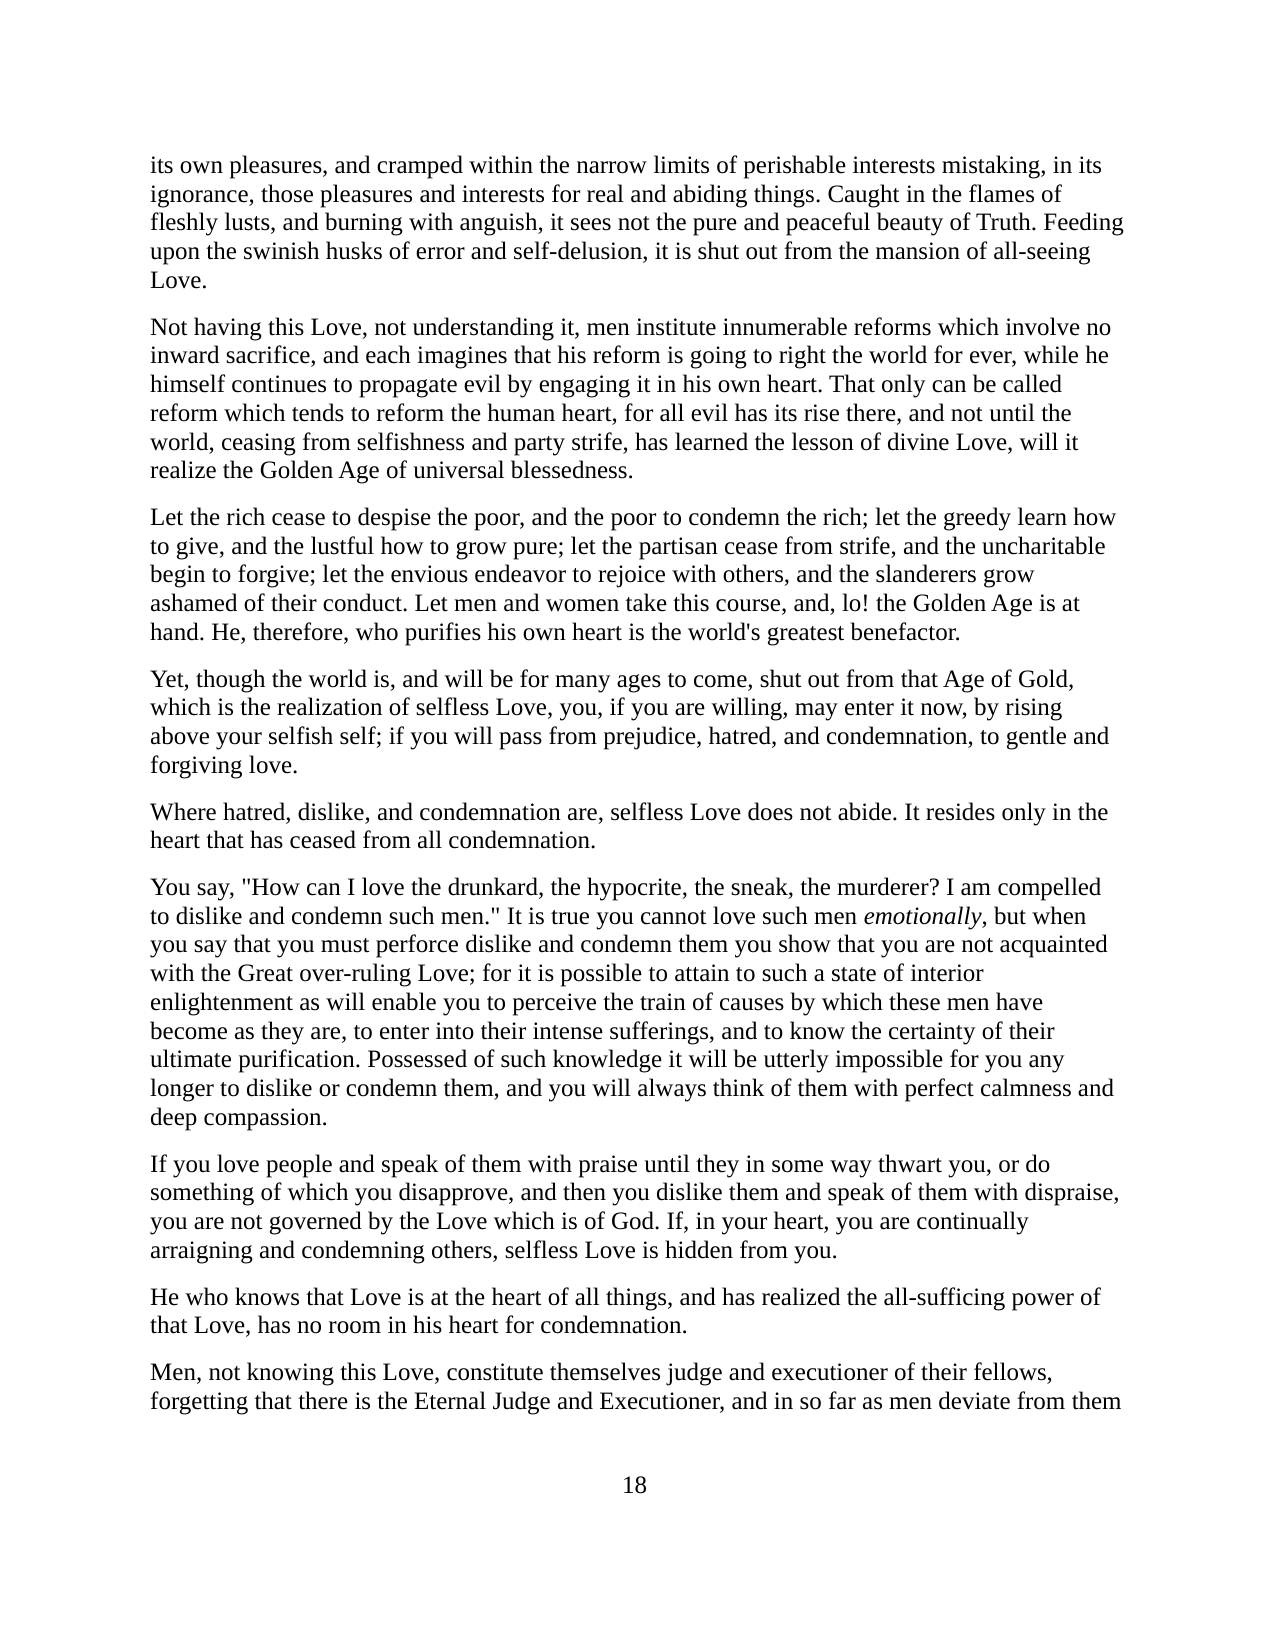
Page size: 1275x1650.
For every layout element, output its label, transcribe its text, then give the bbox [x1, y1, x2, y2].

text If you love people and speak of them with praise until they in some way thwart you, or do something of which you disapprove, and then you dislike them and speak of them with dispraise, you are not governed by the Love which is of God. If, in your heart, you are continually arraigning and condemning others, selfless Love is hidden from you. [150, 1149, 1125, 1264]
text Men, not knowing this Love, constitute themselves judge and executioner of their fellows, forgetting that there is the Eternal Judge and Executioner, and in so far as men deviate from them [150, 1357, 1125, 1414]
text Where hatred, dislike, and condemnation are, selfless Love does not abide. It resides only in the heart that has ceased from all condemnation. [150, 797, 1125, 854]
text You say, "How can I love the drunkard, the hypocrite, the sneak, the murderer? I am compelled to dislike and condemn such men." It is true you cannot love such men emotionally, but when you say that you must perforce dislike and condemn them you show that you are not acquainted with the Great over-ruling Love; for it is possible to attain to such a state of interior enlightenment as will enable you to perceive the train of causes by which these men have become as they are, to enter into their intense sufferings, and to know the certainty of their ultimate purification. Possessed of such knowledge it will be utterly impossible for you any longer to dislike or condemn them, and you will always think of them with perfect calmness and deep compassion. [150, 872, 1125, 1131]
text Not having this Love, not understanding it, men institute innumerable reforms which involve no inward sacrifice, and each imagines that his reform is going to right the world for ever, while he himself continues to propagate evil by engaging it in his own heart. That only can be called reform which tends to reform the human heart, for all evil has its rise there, and not until the world, ceasing from selfishness and party strife, has learned the lesson of divine Love, will it realize the Golden Age of universal blessedness. [150, 312, 1125, 484]
text Yet, though the world is, and will be for many ages to come, shut out from that Age of Gold, which is the realization of selfless Love, you, if you are willing, may enter it now, by rising above your selfish self; if you will pass from prejudice, hatred, and condemnation, to gentle and forgiving love. [150, 664, 1125, 779]
text Let the rich cease to despise the poor, and the poor to condemn the rich; let the greedy learn how to give, and the lustful how to grow pure; let the partisan cease from strife, and the uncharitable begin to forgive; let the envious endeavor to rejoice with others, and the slanderers grow ashamed of their conduct. Let men and women take this course, and, lo! the Golden Age is at hand. He, therefore, who purifies his own heart is the world's greatest benefactor. [150, 502, 1125, 646]
text its own pleasures, and cramped within the narrow limits of perishable interests mistaking, in its ignorance, those pleasures and interests for real and abiding things. Caught in the flames of fleshly lusts, and burning with anguish, it sees not the pure and peaceful beauty of Truth. Feeding upon the swinish husks of error and self-delusion, it is shut out from the mansion of all-seeing Love. [150, 150, 1125, 294]
text He who knows that Love is at the heart of all things, and has realized the all-sufficing power of that Love, has no room in his heart for condemnation. [150, 1282, 1125, 1339]
